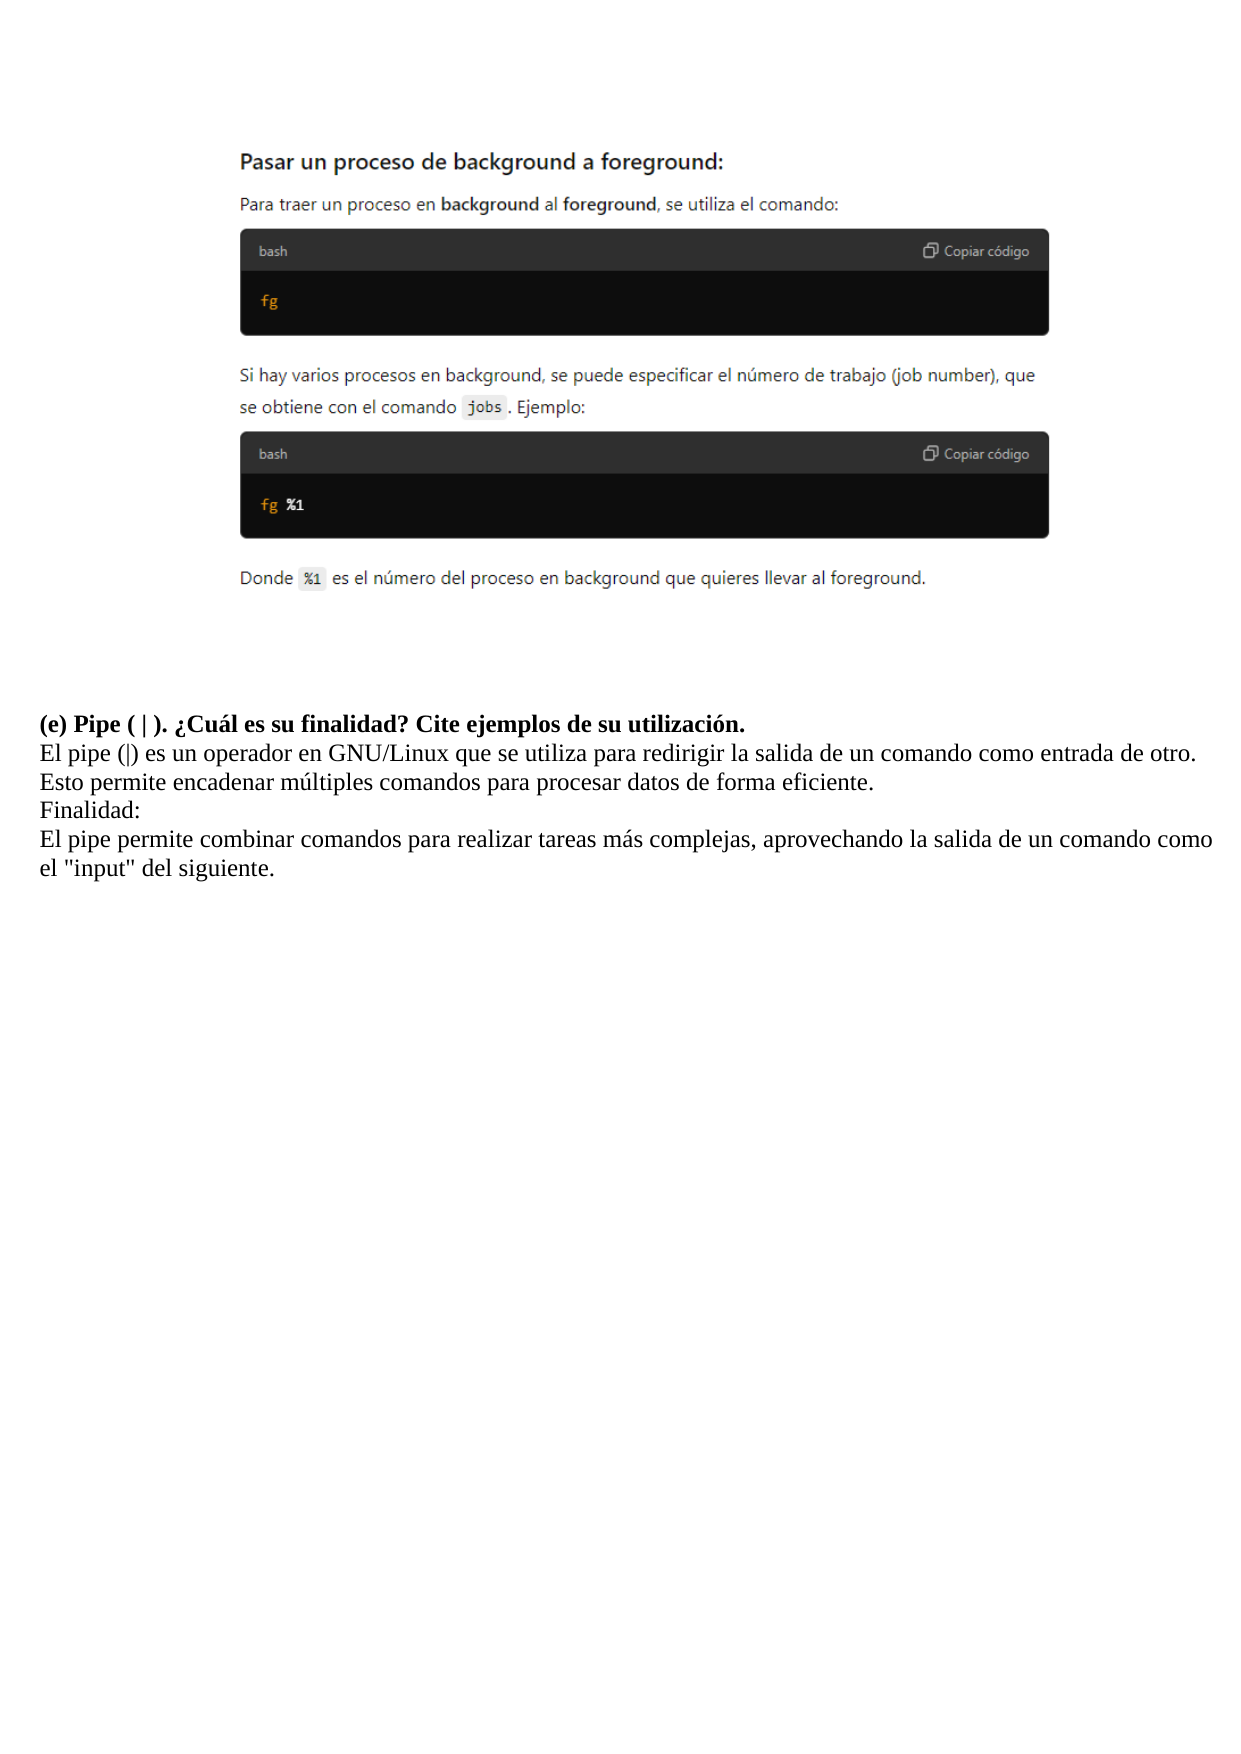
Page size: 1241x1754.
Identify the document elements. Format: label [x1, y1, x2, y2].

picture [230, 142, 1056, 591]
